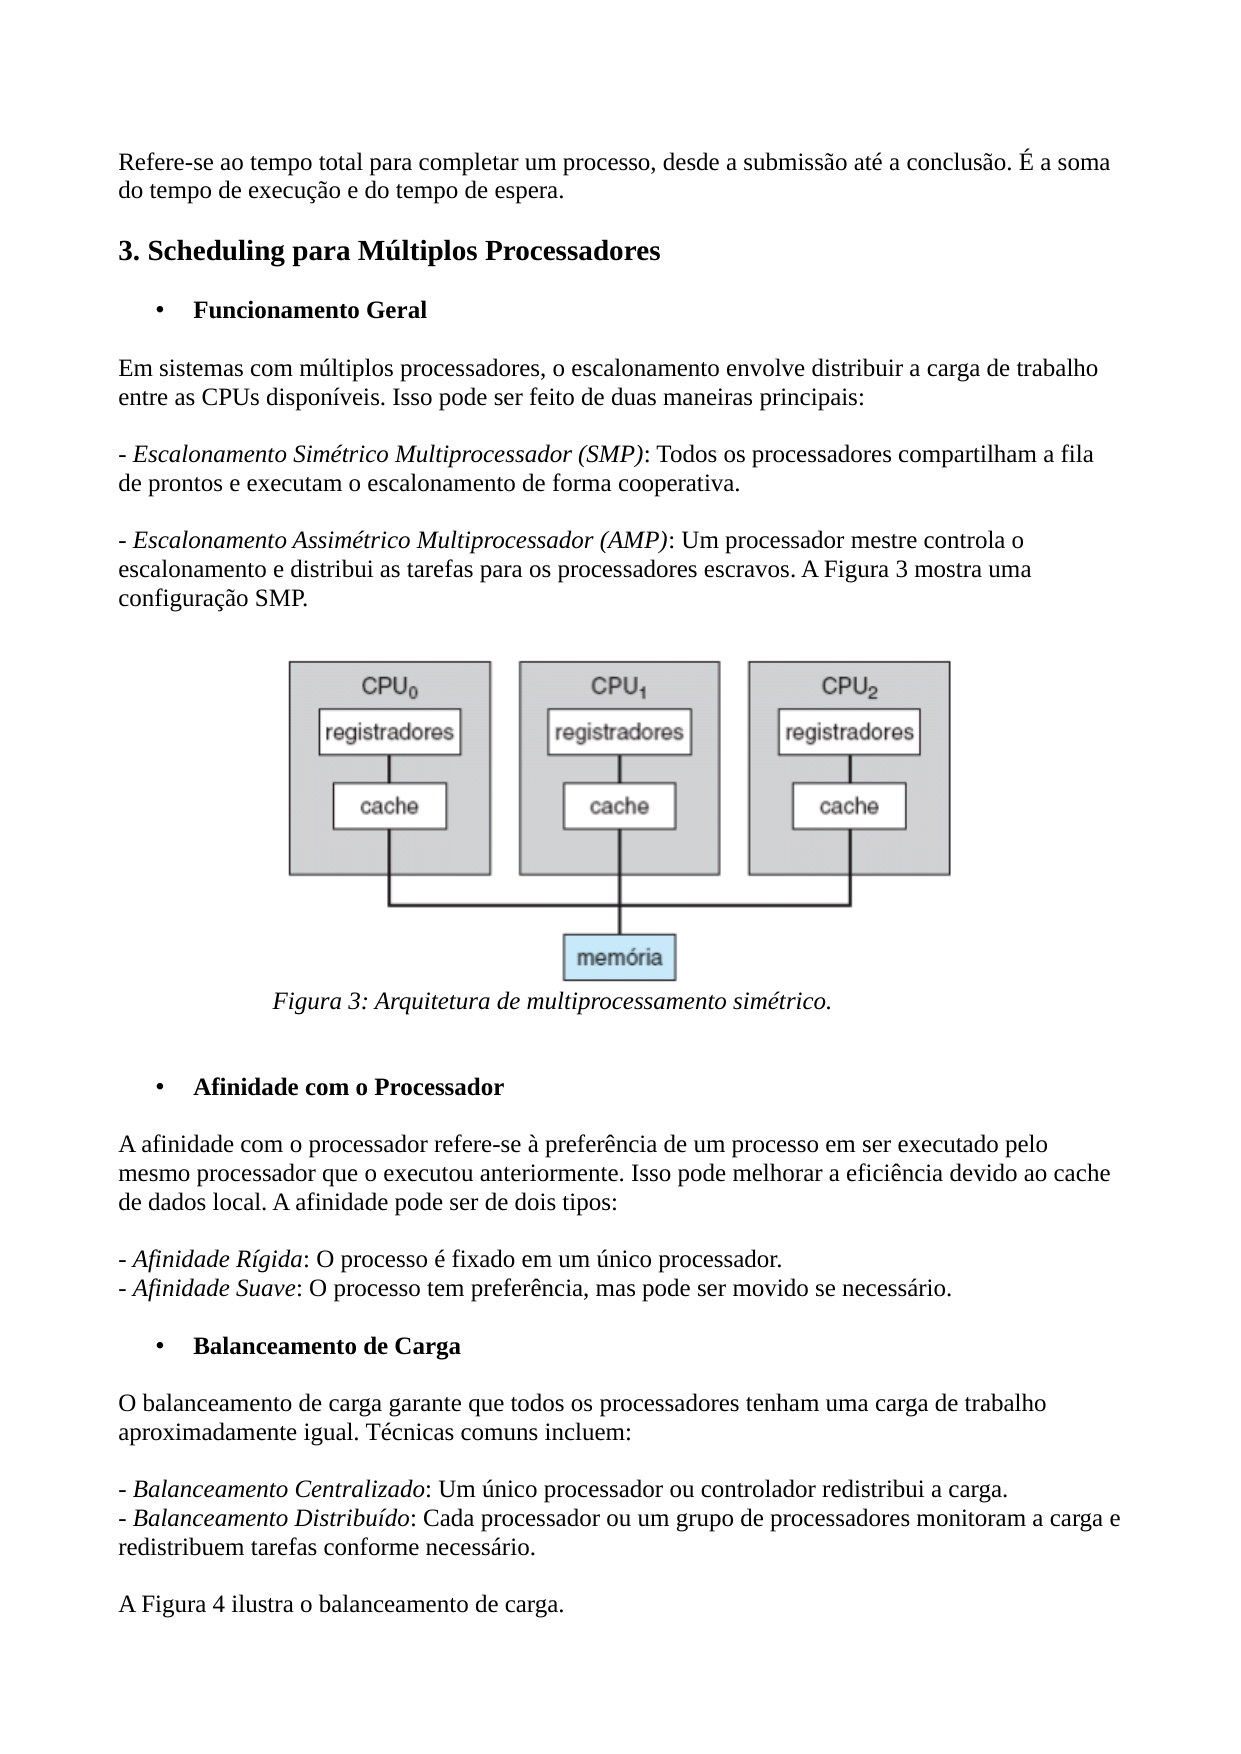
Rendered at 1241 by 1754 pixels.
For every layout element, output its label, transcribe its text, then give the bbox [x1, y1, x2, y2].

text A Figura 4 ilustra o balanceamento de carga. [118, 1589, 1122, 1618]
picture [272, 652, 968, 986]
text Figura 3: Arquitetura de multiprocessamento simétrico. [272, 986, 968, 1014]
list Balanceamento de Carga [156, 1331, 1122, 1359]
text - Balanceamento Centralizado: Um único processador ou controlador redistribui a carga. [118, 1474, 1122, 1503]
list Afinidade com o Processador [156, 1072, 1122, 1101]
text Em sistemas com múltiplos processadores, o escalonamento envolve distribuir a carga de trabalho entre as CPUs disponíveis. Isso pode ser feito de duas maneiras principais: [118, 353, 1122, 410]
text - Balanceamento Distribuído: Cada processador ou um grupo de processadores monitoram a carga e redistribuem tarefas conforme necessário. [118, 1503, 1122, 1561]
text Refere-se ao tempo total para completar um processo, desde a submissão até a conclusão. É a soma do tempo de execução e do tempo de espera. [118, 147, 1122, 204]
text - Escalonamento Assimétrico Multiprocessador (AMP): Um processador mestre controla o escalonamento e distribui as tarefas para os processadores escravos. A Figura 3 mostra uma configuração SMP. [118, 525, 1122, 612]
text A afinidade com o processador refere-se à preferência de um processo em ser executado pelo mesmo processador que o executou anteriormente. Isso pode melhorar a eficiência devido ao cache de dados local. A afinidade pode ser de dois tipos: [118, 1129, 1122, 1216]
list Funcionamento Geral [156, 295, 1122, 324]
text - Afinidade Rígida: O processo é fixado em um único processador. [118, 1244, 1122, 1273]
text - Escalonamento Simétrico Multiprocessador (SMP): Todos os processadores compartilham a fila de prontos e executam o escalonamento de forma cooperativa. [118, 439, 1122, 497]
text 3. Scheduling para Múltiplos Processadores [118, 233, 1122, 267]
text - Afinidade Suave: O processo tem preferência, mas pode ser movido se necessário. [118, 1273, 1122, 1302]
text O balanceamento de carga garante que todos os processadores tenham uma carga de trabalho aproximadamente igual. Técnicas comuns incluem: [118, 1388, 1122, 1446]
